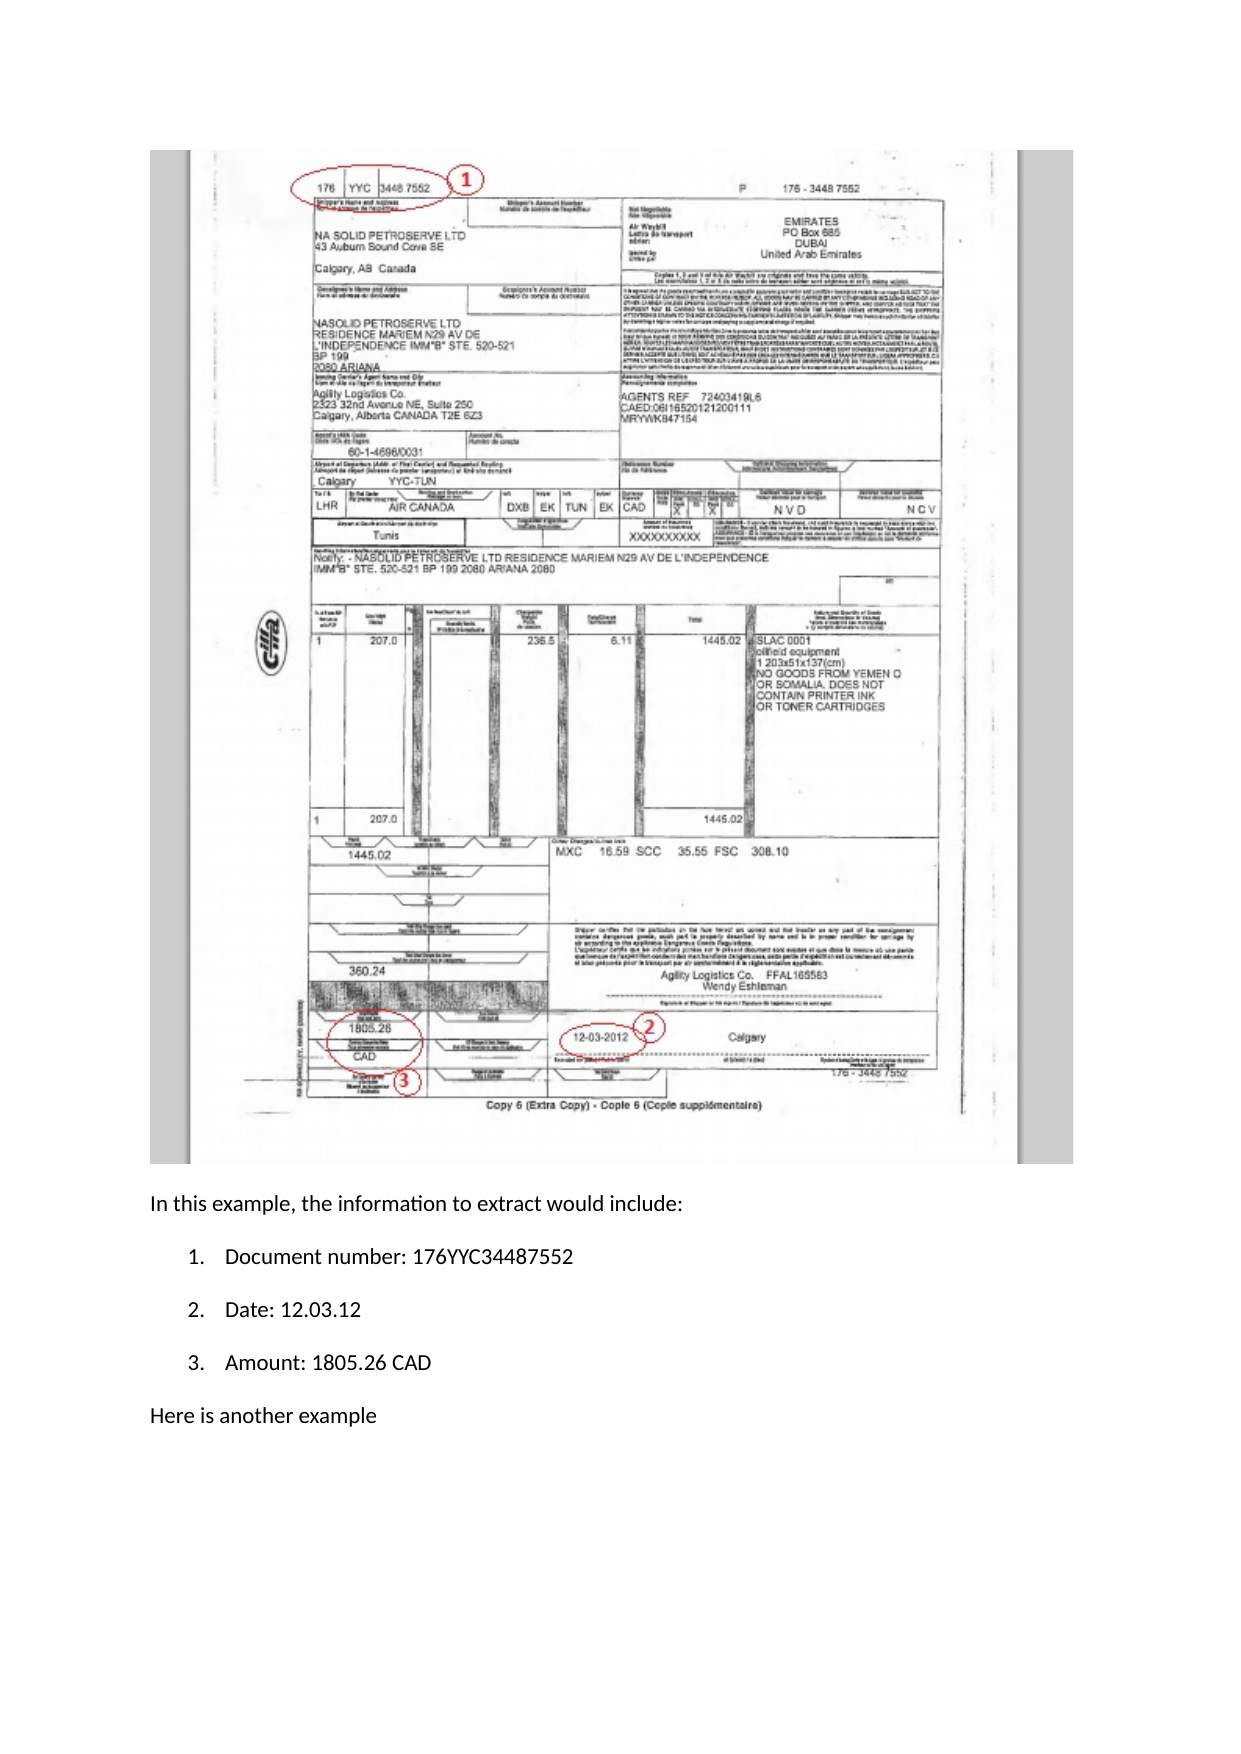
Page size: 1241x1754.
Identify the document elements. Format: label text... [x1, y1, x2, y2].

list Document number: 176YYC34487552 [187, 1242, 1090, 1270]
list Date: 12.03.12 [187, 1295, 1090, 1323]
list Amount: 1805.26 CAD [187, 1348, 1090, 1376]
text In this example, the information to extract would include: [150, 1189, 1090, 1217]
picture [150, 150, 1074, 1164]
text Here is another example [150, 1401, 1090, 1429]
